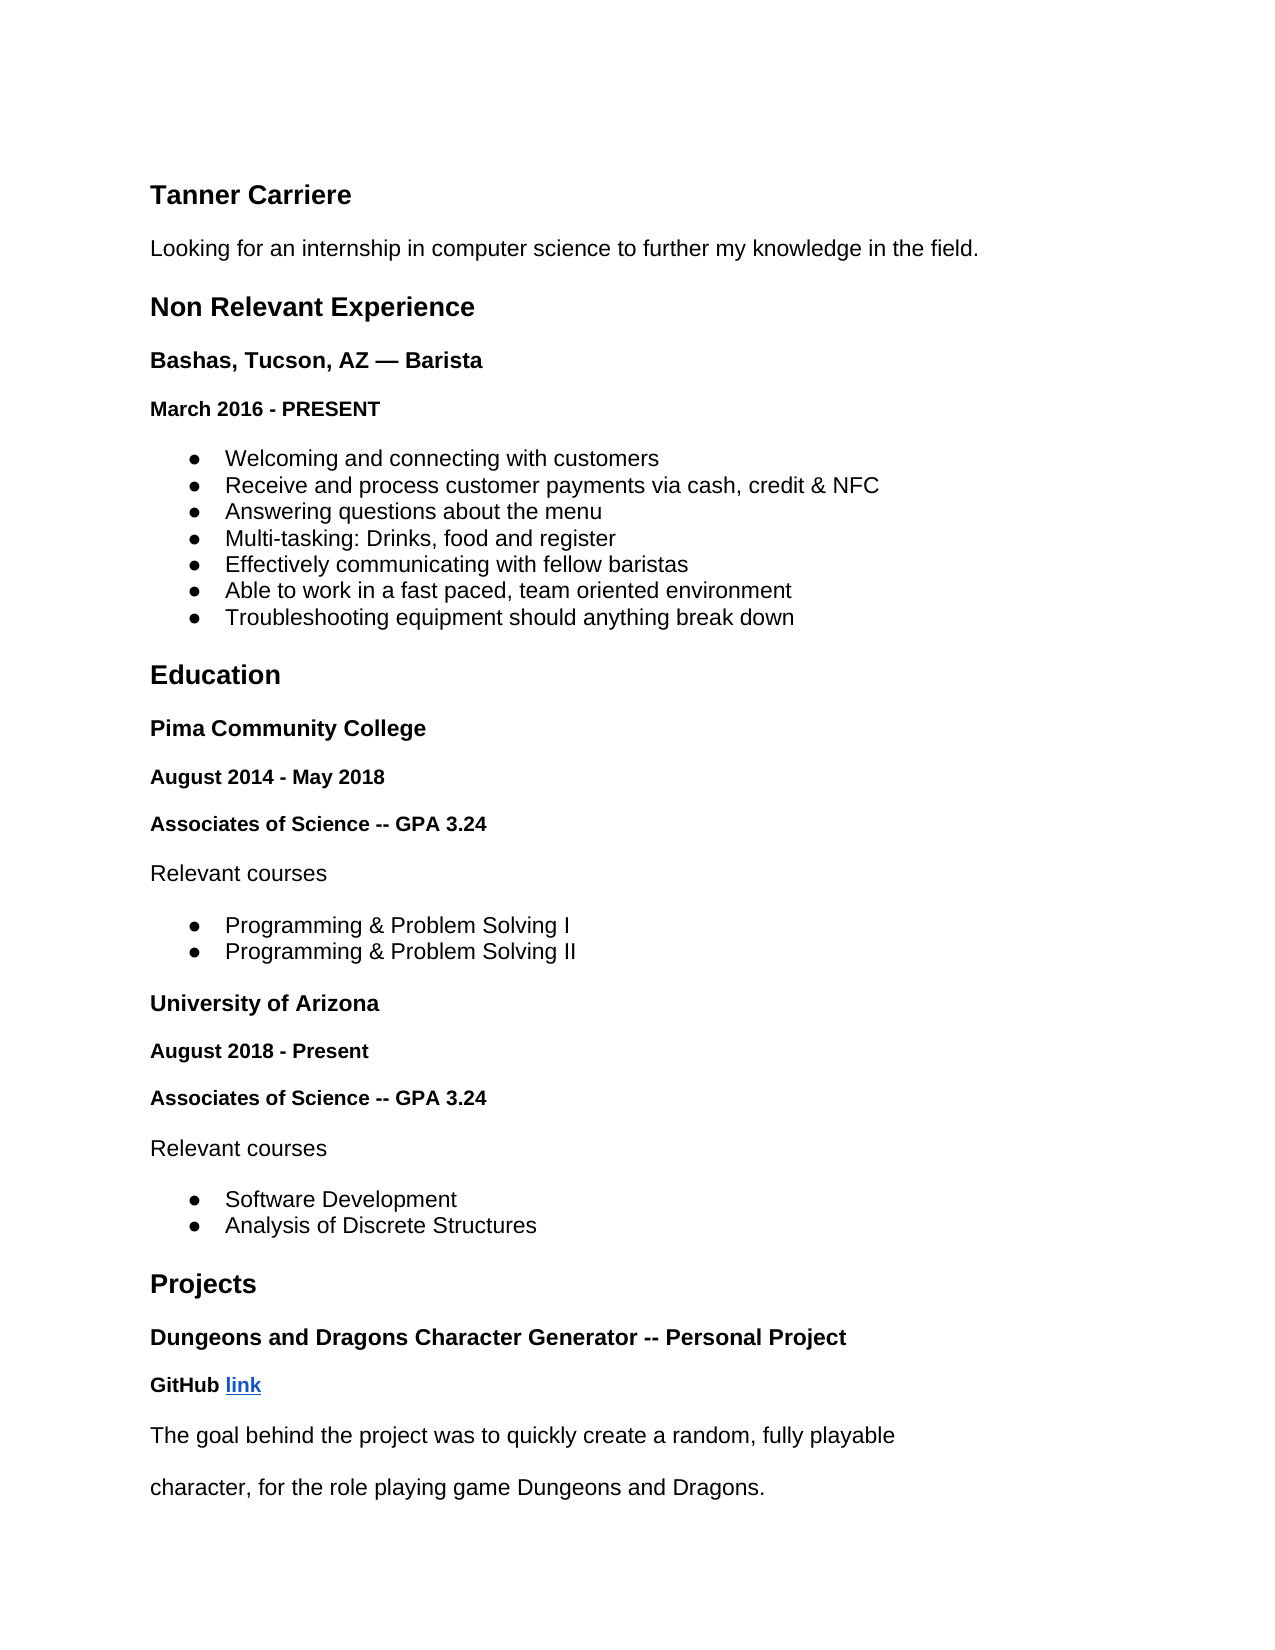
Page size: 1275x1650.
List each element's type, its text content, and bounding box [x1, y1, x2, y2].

subtitle March 2016 - PRESENT [150, 396, 1125, 420]
subtitle Projects [150, 1268, 1125, 1299]
subtitle Education [150, 659, 1125, 690]
list Receive and process customer payments via cash, credit & NFC [187, 472, 1125, 498]
subtitle Associates of Science -- GPA 3.24 [150, 1086, 1125, 1109]
subtitle Bashas, ​Tucson, AZ — ​Barista [150, 347, 1125, 373]
list Able to work in a fast paced, team oriented environment [187, 577, 1125, 603]
text character, for the role playing game ​Dungeons and Dragons​. [150, 1474, 1125, 1500]
text Relevant courses [150, 1134, 1125, 1161]
subtitle Associates of Science -- GPA 3.24 [150, 811, 1125, 835]
list Programming & Problem Solving I [187, 912, 1125, 938]
list Programming & Problem Solving II [187, 938, 1125, 964]
subtitle August 2018 - Present [150, 1039, 1125, 1063]
list Multi-tasking: Drinks, food and register [187, 524, 1125, 551]
list Answering questions about the menu [187, 498, 1125, 524]
list Analysis of Discrete Structures [187, 1212, 1125, 1239]
list Welcoming and connecting with customers [187, 445, 1125, 472]
list Effectively communicating with fellow baristas [187, 551, 1125, 577]
list Software Development [187, 1186, 1125, 1212]
text Relevant courses [150, 860, 1125, 887]
subtitle GitHub link [150, 1373, 1125, 1397]
text The goal behind the project was to quickly create a random, fully playable [150, 1422, 1125, 1449]
subtitle August 2014 - May 2018 [150, 764, 1125, 788]
subtitle University of Arizona [150, 989, 1125, 1016]
subtitle Dungeons and Dragons Character Generator -- Personal Project [150, 1324, 1125, 1350]
subtitle Tanner Carriere [150, 179, 1125, 210]
text Looking for an internship in computer science to further my knowledge in the field. [150, 235, 1125, 262]
subtitle Pima Community College [150, 715, 1125, 742]
list Troubleshooting equipment should anything break down [187, 603, 1125, 630]
subtitle Non Relevant Experience [150, 291, 1125, 322]
